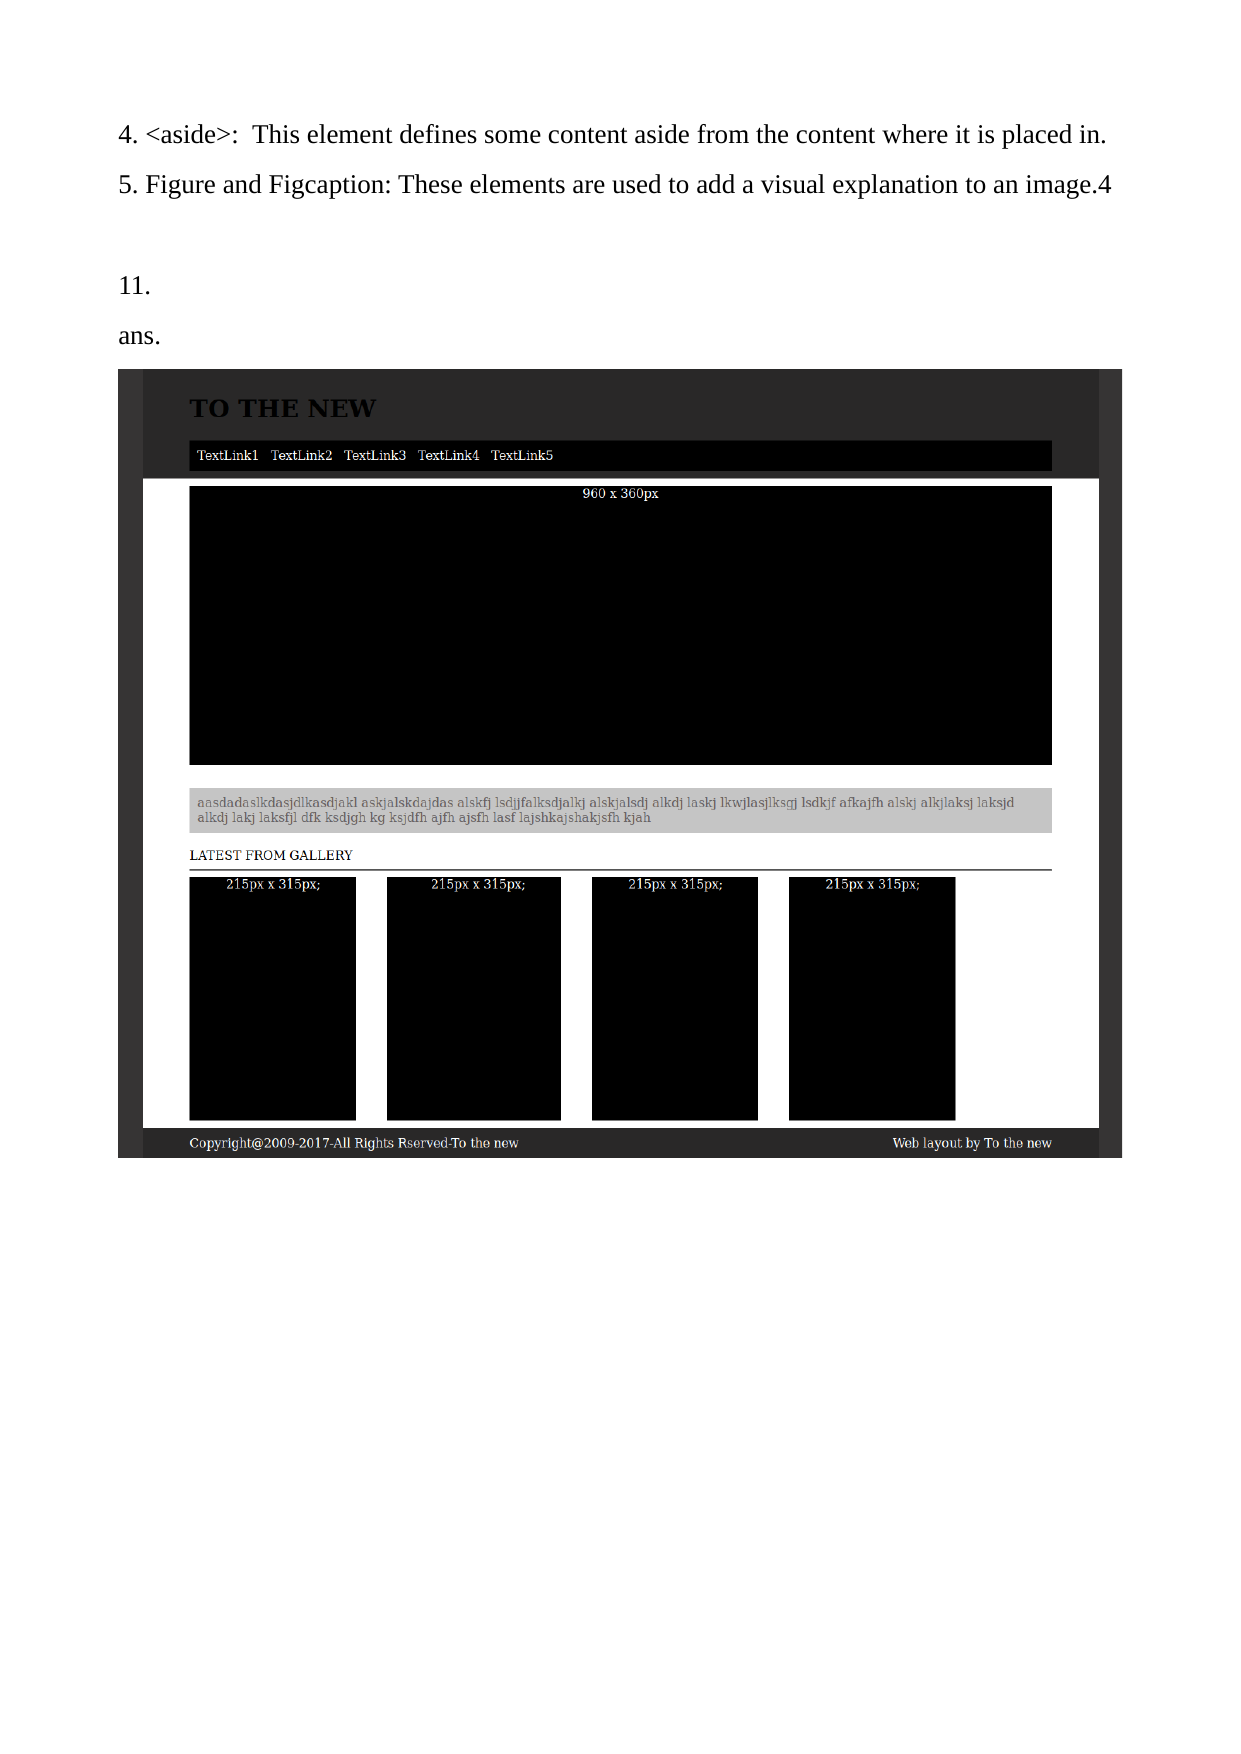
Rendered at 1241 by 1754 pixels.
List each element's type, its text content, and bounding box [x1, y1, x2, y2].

text ans. [118, 319, 1122, 351]
picture [118, 369, 1123, 1158]
text 5. Figure and Figcaption: These elements are used to add a visual explanation to an image.4 [118, 168, 1122, 199]
text 4. <aside>: This element defines some content aside from the content where it is placed in. [118, 118, 1122, 149]
text 11. [118, 269, 1122, 300]
